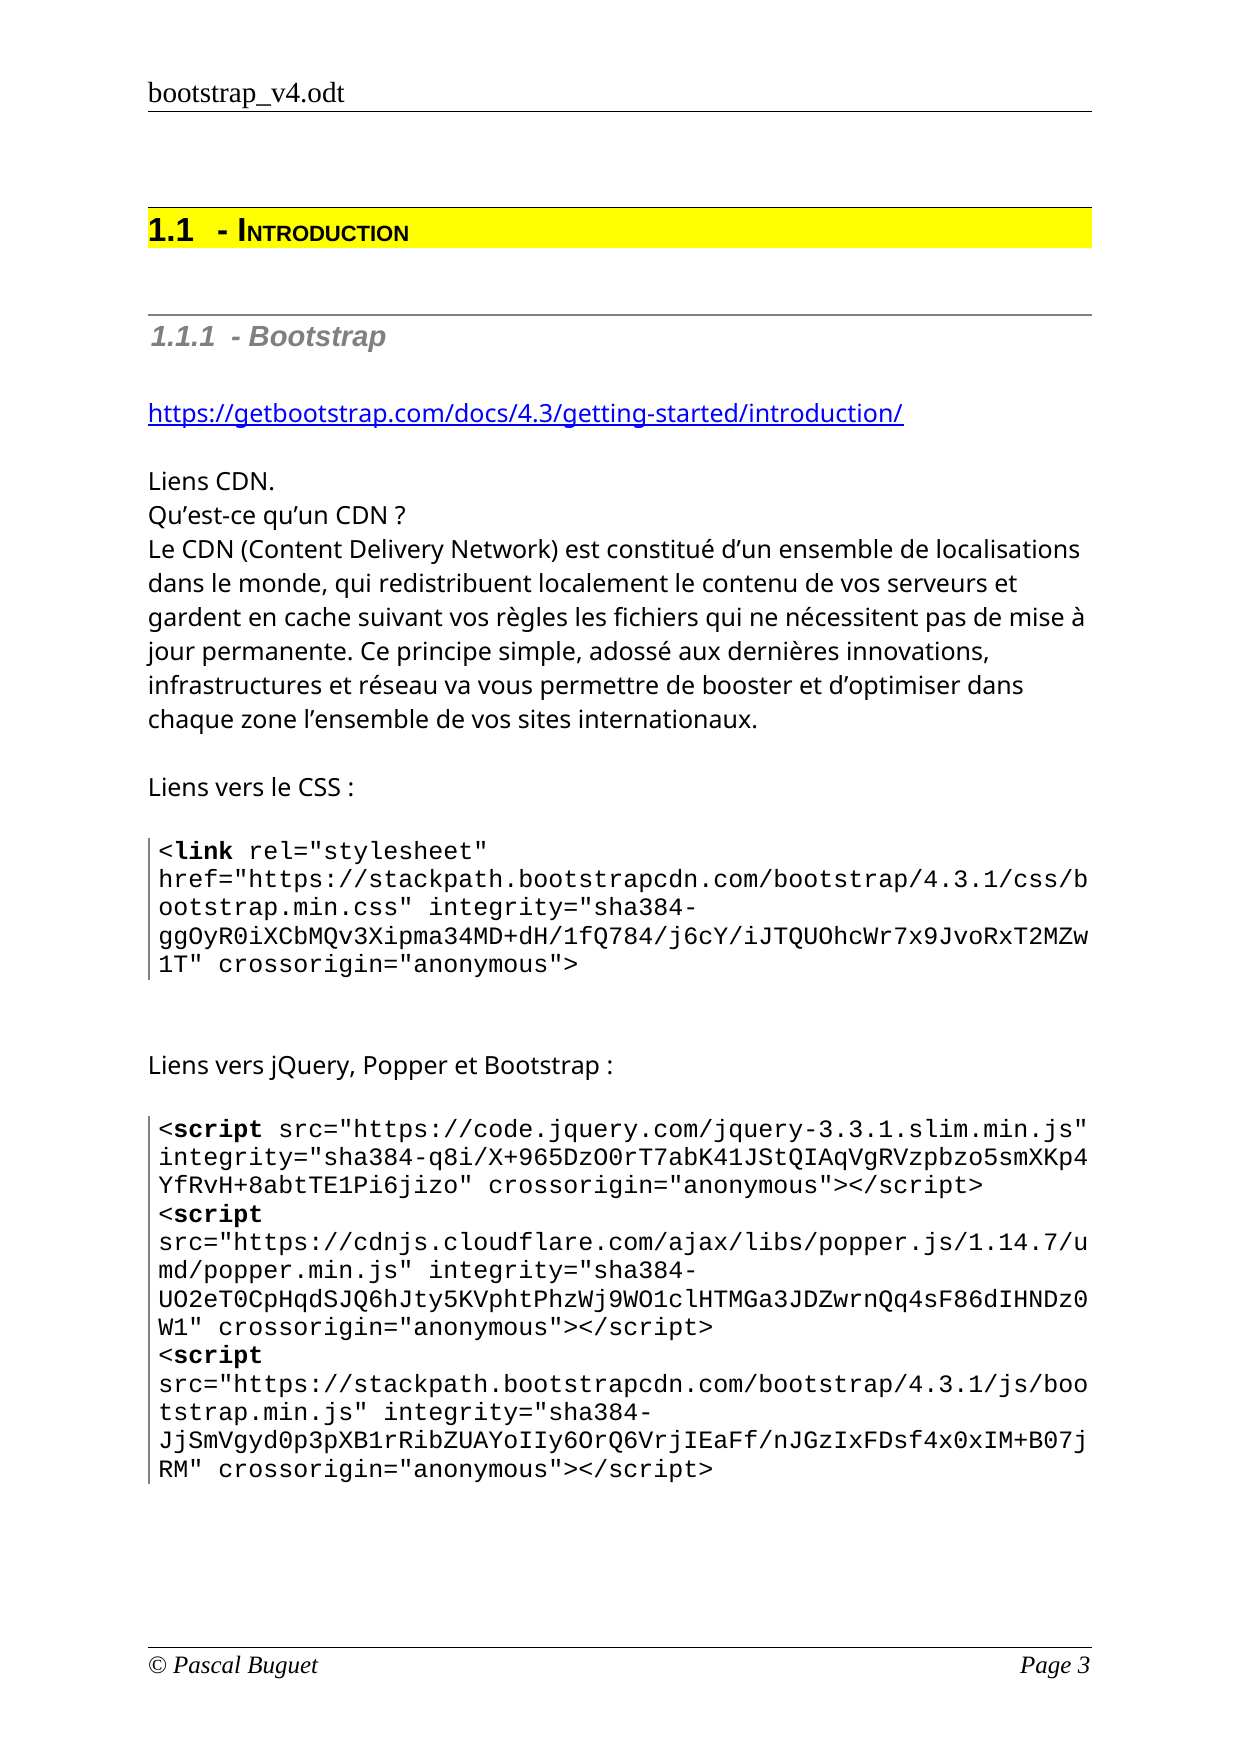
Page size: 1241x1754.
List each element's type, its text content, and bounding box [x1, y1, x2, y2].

text Liens vers jQuery, Popper et Bootstrap : [148, 1048, 1092, 1082]
subtitle - Bootstrap [148, 316, 1092, 355]
text <script src="https://stackpath.bootstrapcdn.com/bootstrap/4.3.1/js/bootstrap.min.js" integrity="sha384-JjSmVgyd0p3pXB1rRibZUAYoIIy6OrQ6VrjIEaFf/nJGzIxFDsf4x0xIM+B07jRM" crossorigin="anonymous"></script> [150, 1343, 1092, 1484]
text <link rel="stylesheet" href="https://stackpath.bootstrapcdn.com/bootstrap/4.3.1/css/bootstrap.min.css" integrity="sha384-ggOyR0iXCbMQv3Xipma34MD+dH/1fQ784/j6cY/iJTQUOhcWr7x9JvoRxT2MZw1T" crossorigin="anonymous"> [150, 838, 1092, 980]
text <script src="https://cdnjs.cloudflare.com/ajax/libs/popper.js/1.14.7/umd/popper.min.js" integrity="sha384-UO2eT0CpHqdSJQ6hJty5KVphtPhzWj9WO1clHTMGa3JDZwrnQq4sF86dIHNDz0W1" crossorigin="anonymous"></script> [150, 1201, 1092, 1343]
text Qu’est-ce qu’un CDN ? [148, 498, 1092, 532]
text Liens vers le CSS : [148, 770, 1092, 804]
text Liens CDN. [148, 463, 1092, 498]
text <script src="https://code.jquery.com/jquery-3.3.1.slim.min.js" integrity="sha384-q8i/X+965DzO0rT7abK41JStQIAqVgRVzpbzo5smXKp4YfRvH+8abtTE1Pi6jizo" crossorigin="anonymous"></script> [150, 1116, 1092, 1201]
text https://getbootstrap.com/docs/4.3/getting-started/introduction/ [148, 395, 1092, 429]
subtitle - Introduction [148, 208, 1092, 248]
text Le CDN (Content Delivery Network) est constitué d’un ensemble de localisations dans le monde, qui redistribuent localement le contenu de vos serveurs et gardent en cache suivant vos règles les fichiers qui ne nécessitent pas de mise à jour permanente. Ce principe simple, adossé aux dernières innovations, infrastructures et réseau va vous permettre de booster et d’optimiser dans chaque zone l’ensemble de vos sites internationaux. [148, 532, 1092, 736]
